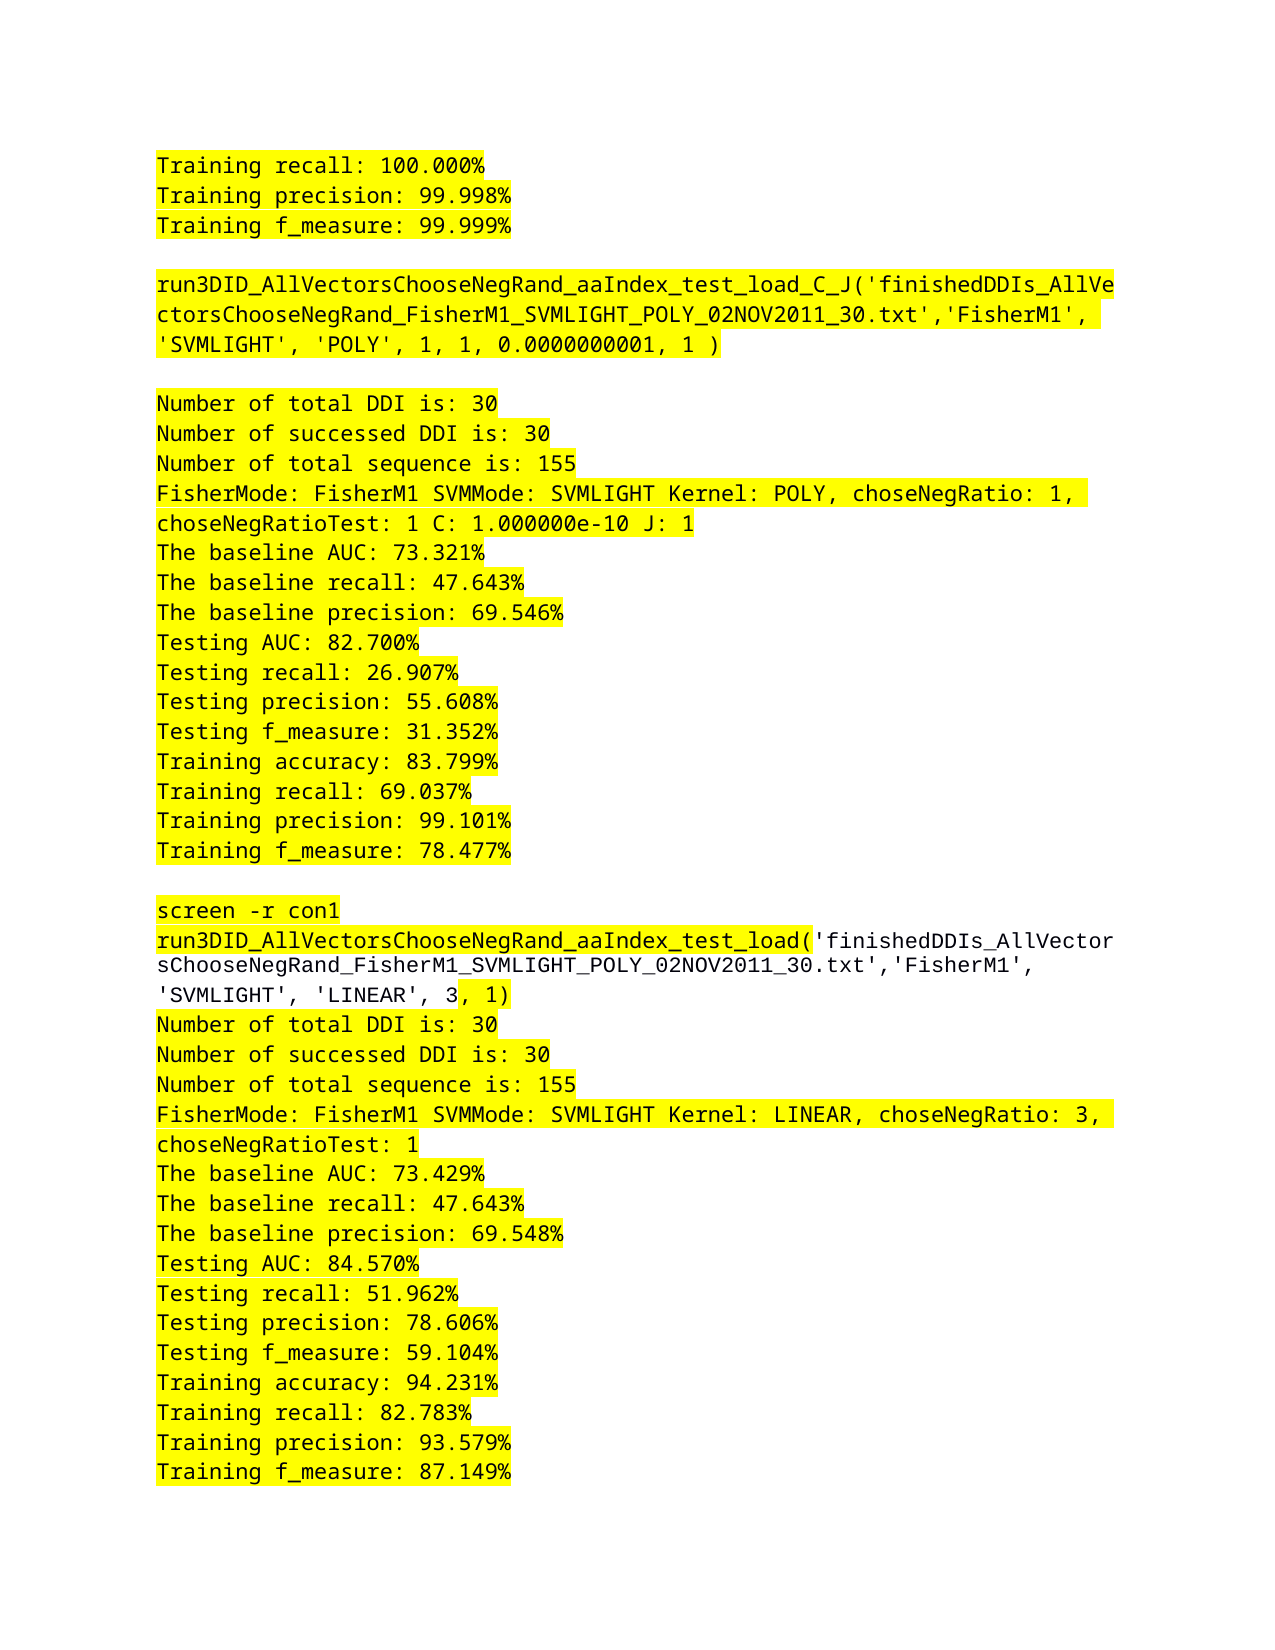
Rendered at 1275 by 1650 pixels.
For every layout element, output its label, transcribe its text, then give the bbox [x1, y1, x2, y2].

text run3DID_AllVectorsChooseNegRand_aaIndex_test_load_C_J('finishedDDIs_AllVectorsChooseNegRand_FisherM1_SVMLIGHT_POLY_02NOV2011_30.txt','FisherM1', 'SVMLIGHT', 'POLY', 1, 1, 0.0000000001, 1 ) [156, 269, 1118, 358]
text Number of total sequence is: 155 [156, 1069, 1118, 1099]
text FisherMode: FisherM1 SVMMode: SVMLIGHT Kernel: LINEAR, choseNegRatio: 3, choseNegRatioTest: 1 [156, 1099, 1118, 1158]
text Training accuracy: 94.231% [156, 1367, 1118, 1397]
text Number of successed DDI is: 30 [156, 1039, 1118, 1069]
text Training recall: 100.000% [156, 150, 1118, 180]
text Training f_measure: 87.149% [156, 1456, 1118, 1486]
text The baseline AUC: 73.429% [156, 1158, 1118, 1188]
text Testing AUC: 84.570% [156, 1248, 1118, 1277]
text Testing recall: 51.962% [156, 1277, 1118, 1307]
text Training precision: 93.579% [156, 1426, 1118, 1456]
text Training precision: 99.998% [156, 180, 1118, 209]
text Number of total DDI is: 30 Number of successed DDI is: 30 Number of total sequence is: 155 FisherMode: FisherM1 SVMMode: SVMLIGHT Kernel: POLY, choseNegRatio: 1, choseNegRatioTest: 1 C: 1.000000e-10 J: 1 The baseline AUC: 73.321% The baseline recall: 47.643% The baseline precision: 69.546% Testing AUC: 82.700% Testing recall: 26.907% Testing precision: 55.608% Testing f_measure: 31.352% Training accuracy: 83.799% Training recall: 69.037% Training precision: 99.101% Training f_measure: 78.477% [156, 358, 1118, 865]
text The baseline precision: 69.548% [156, 1218, 1118, 1248]
text Testing f_measure: 59.104% [156, 1337, 1118, 1367]
text The baseline recall: 47.643% [156, 1188, 1118, 1218]
text Number of total DDI is: 30 [156, 1009, 1118, 1039]
text Training recall: 82.783% [156, 1397, 1118, 1426]
text Testing precision: 78.606% [156, 1307, 1118, 1337]
text Training f_measure: 99.999% [156, 209, 1118, 239]
text run3DID_AllVectorsChooseNegRand_aaIndex_test_load('finishedDDIs_AllVectorsChooseNegRand_FisherM1_SVMLIGHT_POLY_02NOV2011_30.txt','FisherM1', 'SVMLIGHT', 'LINEAR', 3, 1) [156, 924, 1118, 1009]
text screen -r con1 [156, 895, 1118, 924]
